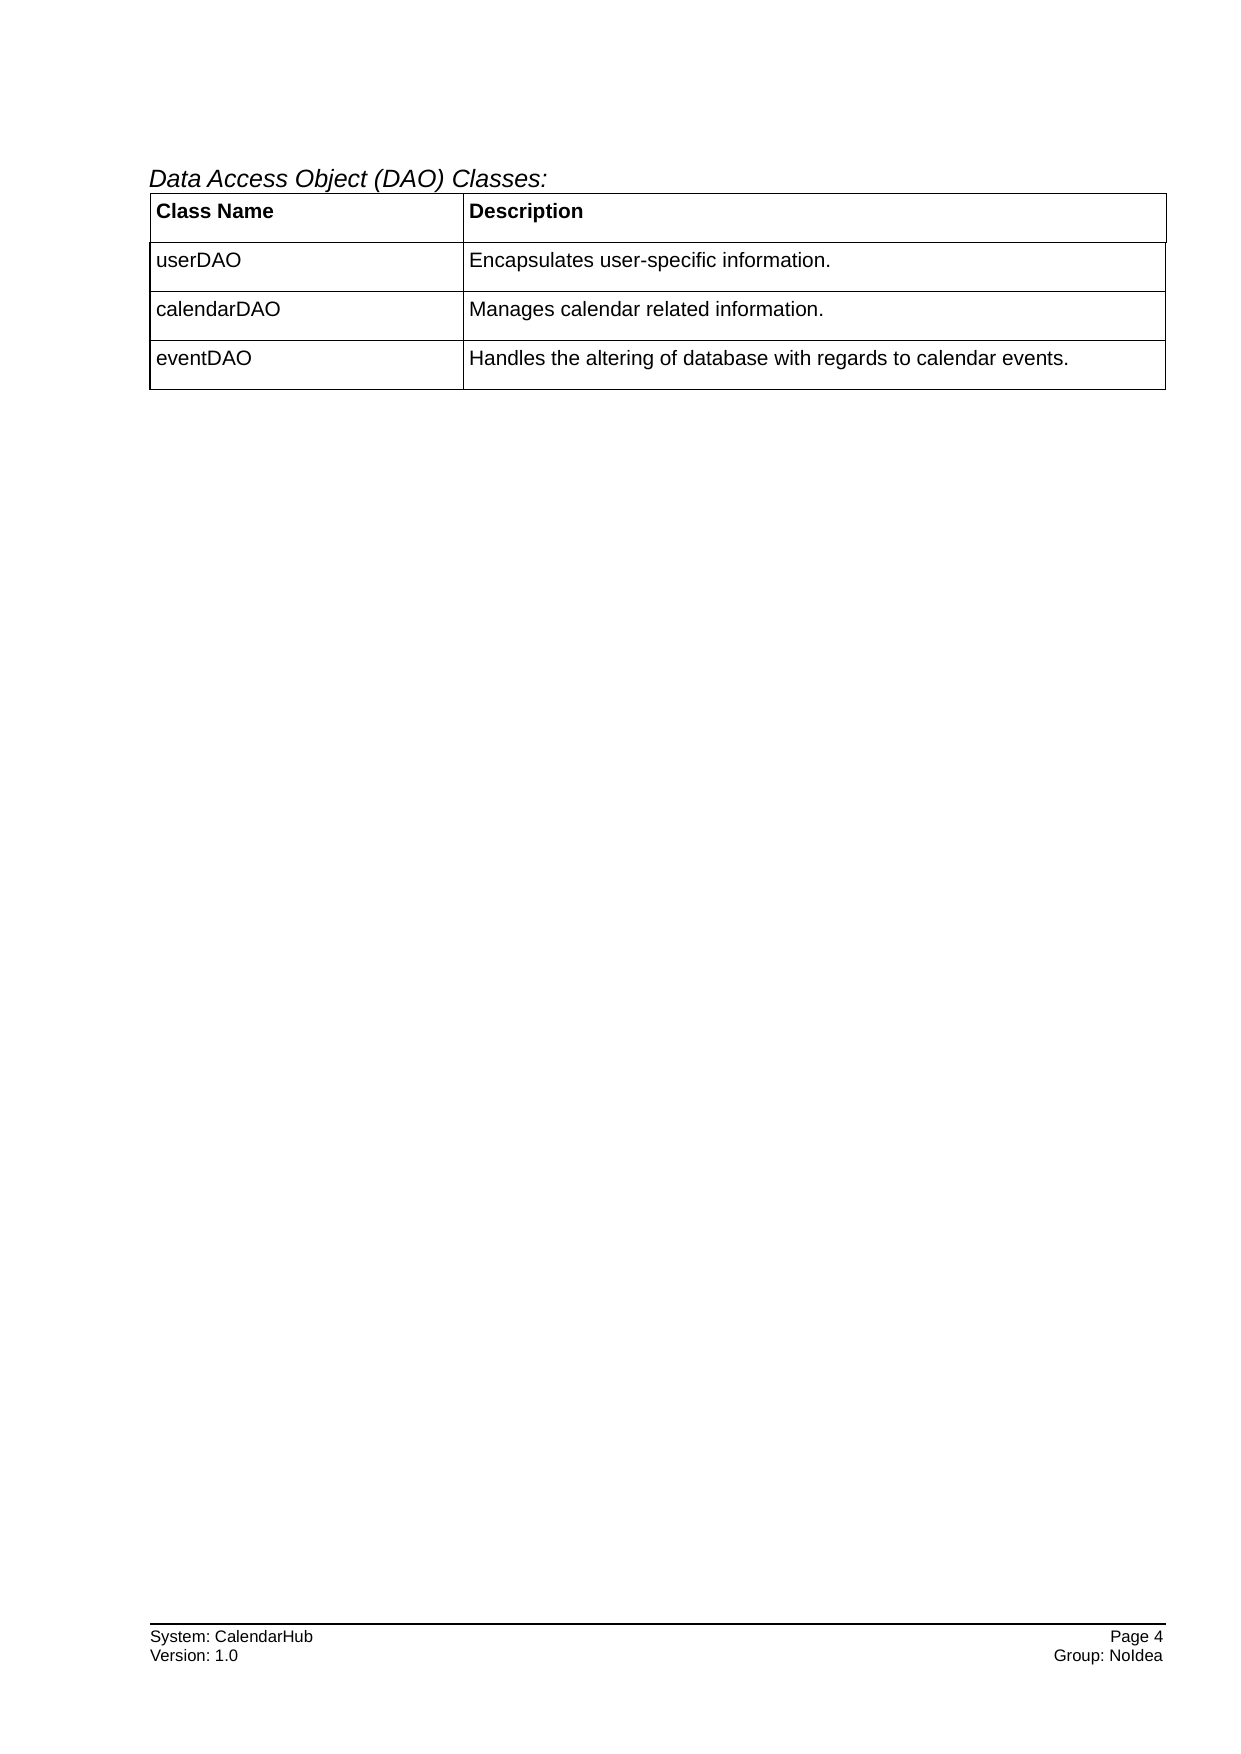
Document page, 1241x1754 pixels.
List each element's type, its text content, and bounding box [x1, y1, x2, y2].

text Data Access Object (DAO) Classes: [148, 164, 1166, 193]
table_cell Handles the altering of database with regards to calendar events. [464, 341, 1165, 388]
table_cell eventDAO [151, 341, 463, 388]
table_header Class Name [151, 194, 463, 242]
table_cell Manages calendar related information. [464, 292, 1165, 339]
table_header Description [464, 194, 1166, 242]
table_cell Encapsulates user-specific information. [464, 243, 1165, 291]
table_cell userDAO [151, 243, 463, 291]
table_cell calendarDAO [151, 292, 463, 339]
